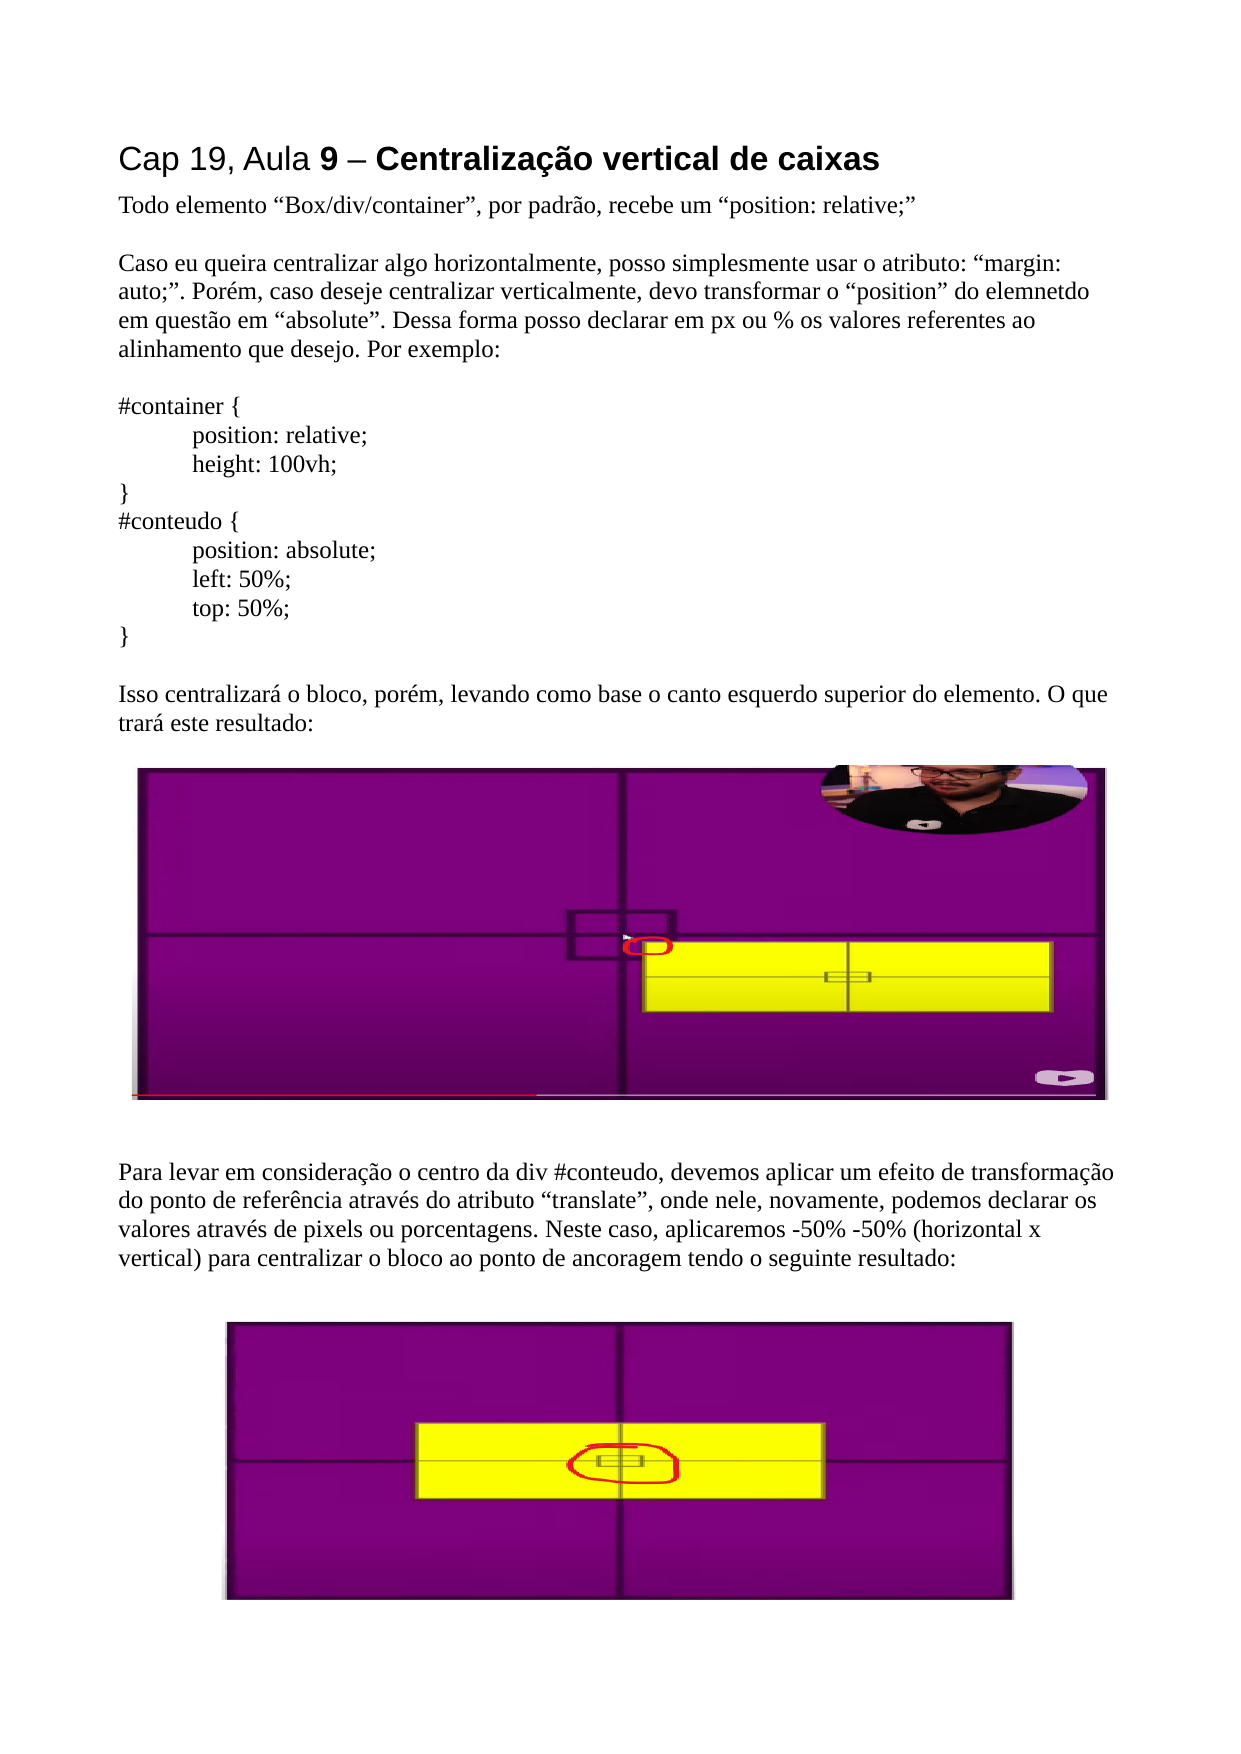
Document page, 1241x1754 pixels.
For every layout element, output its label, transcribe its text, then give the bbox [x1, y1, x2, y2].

text left: 50%; [118, 564, 1122, 593]
text top: 50%; [118, 593, 1122, 621]
text Isso centralizará o bloco, porém, levando como base o canto esquerdo superior do elemento. O que trará este resultado: [118, 679, 1122, 736]
picture [131, 765, 1109, 1100]
subtitle Cap 19, Aula 9 – Centralização vertical de caixas [118, 139, 1122, 178]
text } [118, 478, 1122, 506]
text height: 100vh; [118, 449, 1122, 478]
text position: relative; [118, 420, 1122, 449]
text position: absolute; [118, 535, 1122, 564]
text Para levar em consideração o centro da div #conteudo, devemos aplicar um efeito de transformação do ponto de referência através do atributo “translate”, onde nele, novamente, podemos declarar os valores através de pixels ou porcentagens. Neste caso, aplicaremos -50% -50% (horizontal x vertical) para centralizar o bloco ao ponto de ancoragem tendo o seguinte resultado: [118, 1157, 1122, 1272]
picture [221, 1320, 1016, 1600]
text #conteudo { [118, 506, 1122, 535]
text Caso eu queira centralizar algo horizontalmente, posso simplesmente usar o atributo: “margin: auto;”. Porém, caso deseje centralizar verticalmente, devo transformar o “position” do elemnetdo em questão em “absolute”. Dessa forma posso declarar em px ou % os valores referentes ao alinhamento que desejo. Por exemplo: [118, 248, 1122, 363]
text Todo elemento “Box/div/container”, por padrão, recebe um “position: relative;” [118, 190, 1122, 219]
text #container { [118, 391, 1122, 420]
text } [118, 621, 1122, 650]
